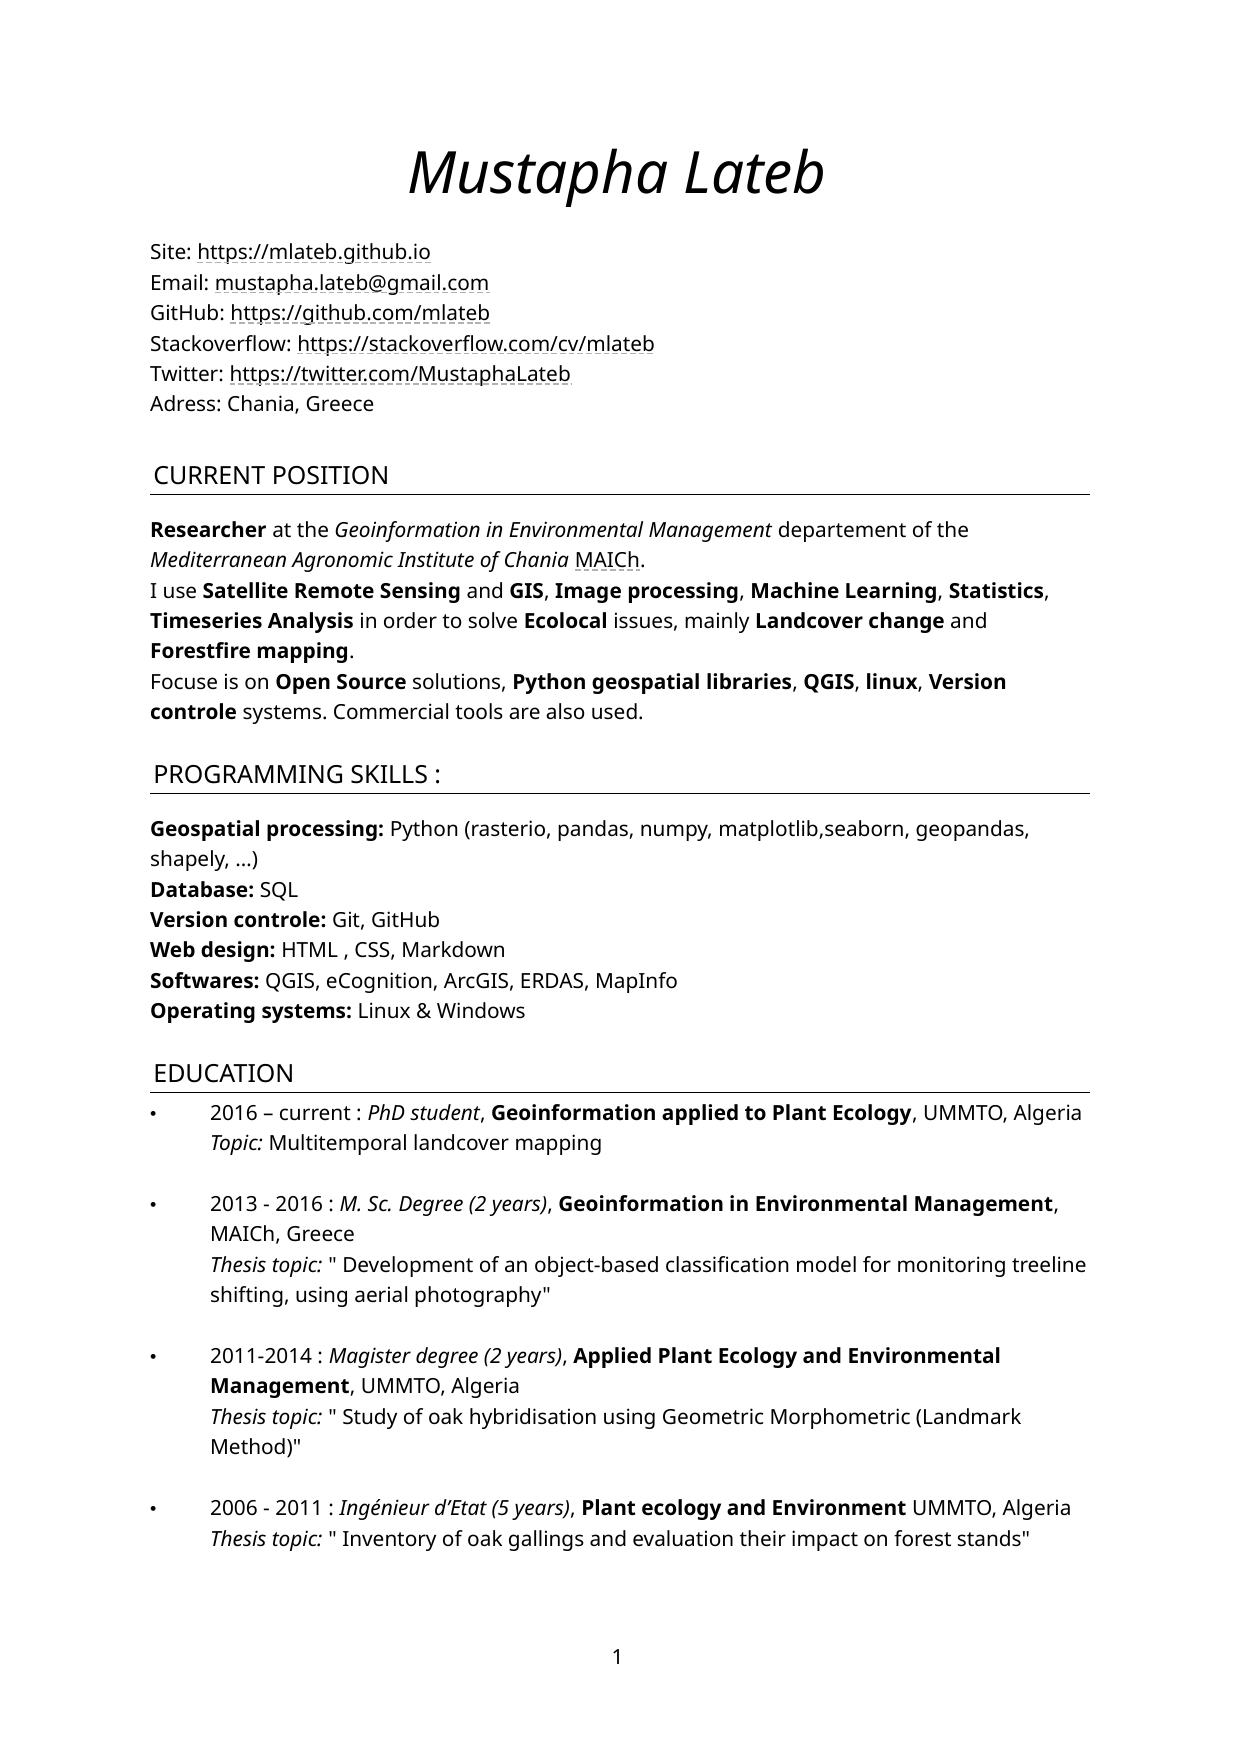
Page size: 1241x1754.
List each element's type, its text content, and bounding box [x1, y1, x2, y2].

subtitle Education [150, 1052, 1090, 1092]
subtitle Programming Skills : [150, 753, 1090, 793]
list 2006 - 2011 : Ingénieur d’Etat (5 years), Plant ecology and Environment UMMTO, Algeria Thesis topic: " Inventory of oak gallings and evaluation their impact on forest stands" [150, 1493, 1090, 1582]
list 2013 - 2016 : M. Sc. Degree (2 years), Geoinformation in Environmental Management, MAICh, Greece Thesis topic: " Development of an object-based classification model for monitoring treeline shifting, using aerial photography" [150, 1189, 1090, 1339]
text Geospatial processing: Python (rasterio, pandas, numpy, matplotlib,seaborn, geopandas, shapely, …) Database: SQL Version controle: Git, GitHub Web design: HTML , CSS, Markdown Softwares: QGIS, eCognition, ArcGIS, ERDAS, MapInfo Operating systems: Linux & Windows [150, 814, 1090, 1025]
subtitle Current position [150, 454, 1090, 494]
title Mustapha Lateb [150, 131, 1090, 210]
text Site: https://mlateb.github.io Email: mustapha.lateb@gmail.com GitHub: https://github.com/mlateb Stackoverflow: https://stackoverflow.com/cv/mlateb Twitter: https://twitter.com/MustaphaLateb Adress: Chania, Greece [150, 237, 1090, 418]
list 2016 – current : PhD student, Geoinformation applied to Plant Ecology, UMMTO, Algeria Topic: Multitemporal landcover mapping [150, 1098, 1090, 1187]
text Researcher at the Geoinformation in Environmental Management departement of the Mediterranean Agronomic Institute of Chania MAICh. I use Satellite Remote Sensing and GIS, Image processing, Machine Learning, Statistics, Timeseries Analysis in order to solve Ecolocal issues, mainly Landcover change and Forestfire mapping. Focuse is on Open Source solutions, Python geospatial libraries, QGIS, linux, Version controle systems. Commercial tools are also used. [150, 515, 1090, 726]
list 2011-2014 : Magister degree (2 years), Applied Plant Ecology and Environmental Management, UMMTO, Algeria Thesis topic: " Study of oak hybridisation using Geometric Morphometric (Landmark Method)" [150, 1341, 1090, 1491]
